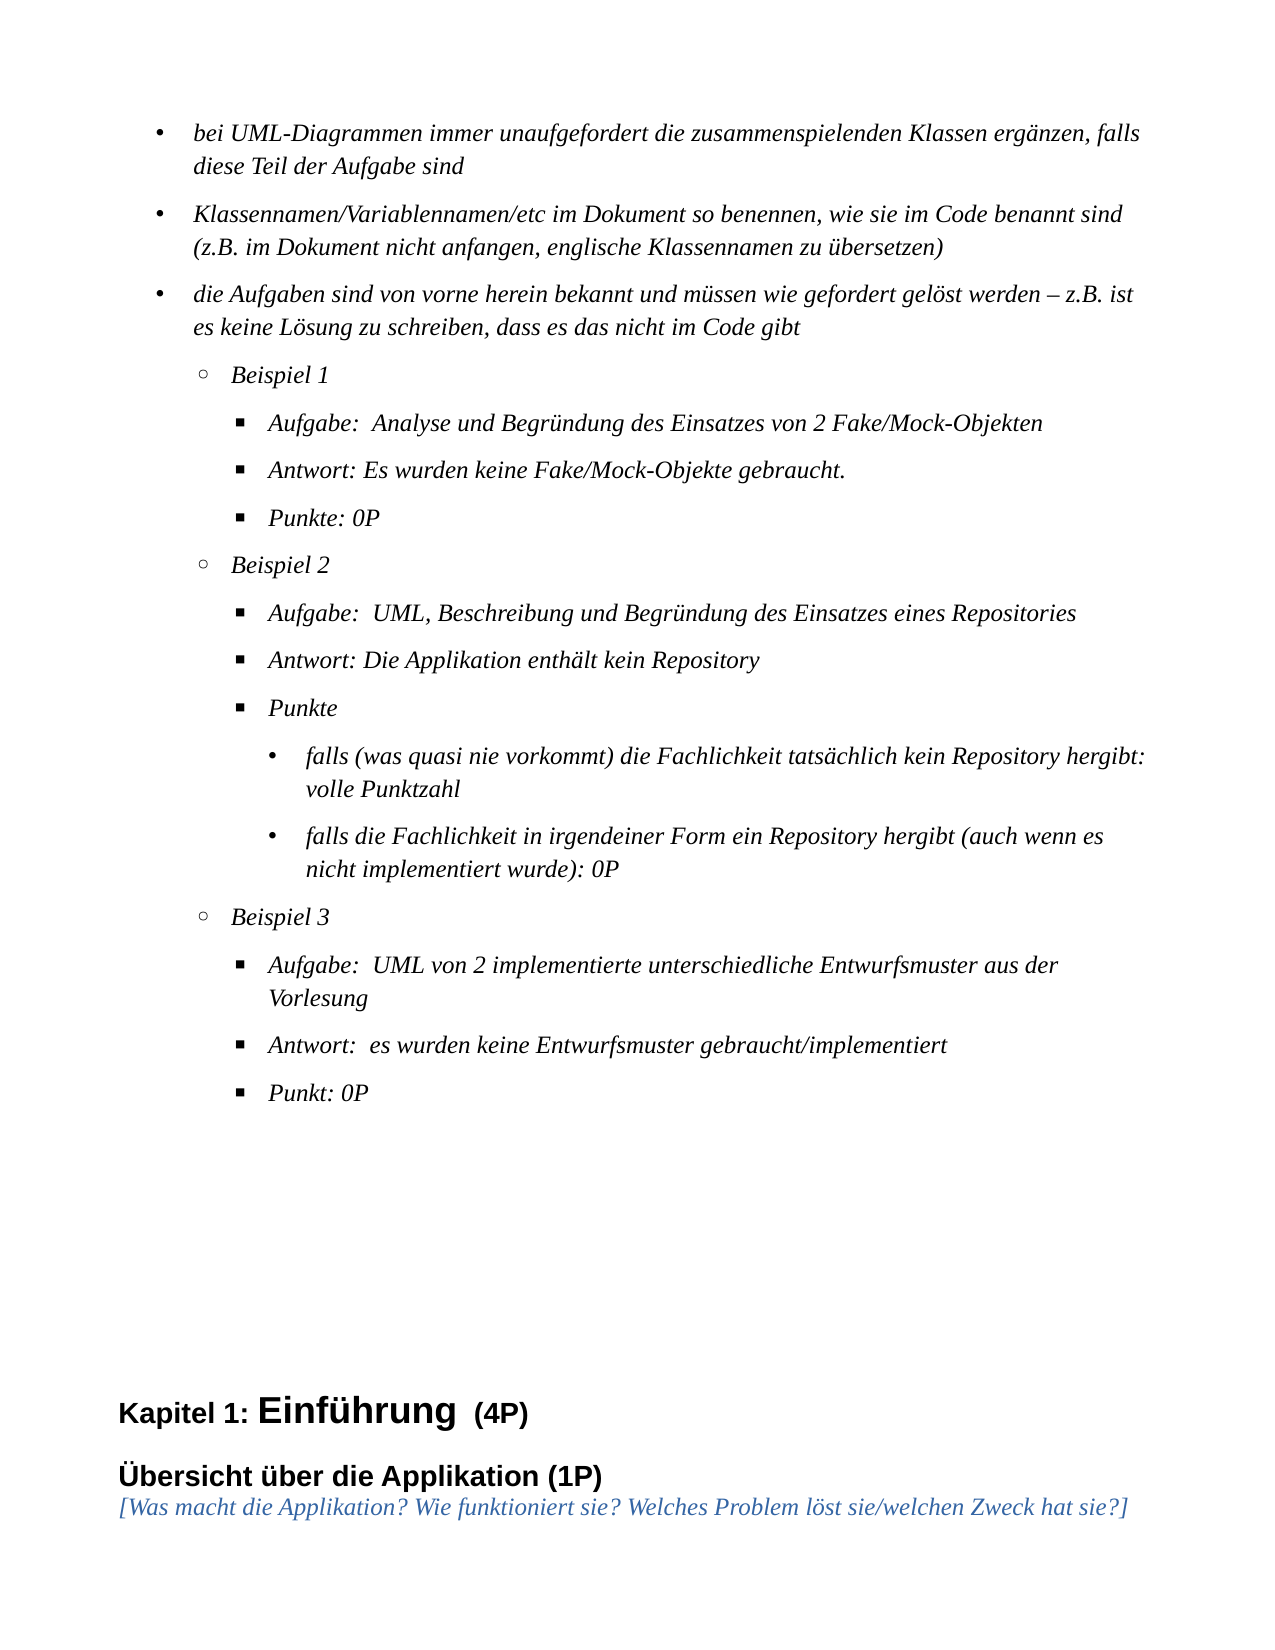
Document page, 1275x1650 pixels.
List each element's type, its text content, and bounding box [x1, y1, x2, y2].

list Antwort: es wurden keine Entwurfsmuster gebraucht/implementiert [231, 1030, 1157, 1059]
list bei UML-Diagrammen immer unaufgefordert die zusammenspielenden Klassen ergänzen, falls diese Teil der Aufgabe sind [156, 118, 1157, 180]
list Aufgabe: UML von 2 implementierte unterschiedliche Entwurfsmuster aus der Vorlesung [231, 950, 1157, 1011]
list Aufgabe: UML, Beschreibung und Begründung des Einsatzes eines Repositories [231, 598, 1157, 627]
list Beispiel 1 [193, 360, 1157, 389]
list Klassennamen/Variablennamen/etc im Dokument so benennen, wie sie im Code benannt sind (z.B. im Dokument nicht anfangen, englische Klassennamen zu übersetzen) [156, 199, 1157, 261]
subtitle Übersicht über die Applikation (1P) [118, 1459, 1157, 1492]
list Aufgabe: Analyse und Begründung des Einsatzes von 2 Fake/Mock-Objekten [231, 408, 1157, 436]
list die Aufgaben sind von vorne herein bekannt und müssen wie gefordert gelöst werden – z.B. ist es keine Lösung zu schreiben, dass es das nicht im Code gibt [156, 279, 1157, 341]
list Punkte [231, 693, 1157, 722]
list Punkte: 0P [231, 503, 1157, 532]
text [Was macht die Applikation? Wie funktioniert sie? Welches Problem löst sie/welchen Zweck hat sie?] [118, 1492, 1157, 1521]
subtitle Kapitel 1: Einführung (4P) [118, 1388, 1157, 1432]
list Antwort: Es wurden keine Fake/Mock-Objekte gebraucht. [231, 455, 1157, 484]
list falls die Fachlichkeit in irgendeiner Form ein Repository hergibt (auch wenn es nicht implementiert wurde): 0P [268, 821, 1157, 883]
list Beispiel 2 [193, 550, 1157, 579]
list falls (was quasi nie vorkommt) die Fachlichkeit tatsächlich kein Repository hergibt: volle Punktzahl [268, 741, 1157, 803]
list Beispiel 3 [193, 902, 1157, 931]
list Punkt: 0P [231, 1078, 1157, 1107]
list Antwort: Die Applikation enthält kein Repository [231, 646, 1157, 674]
